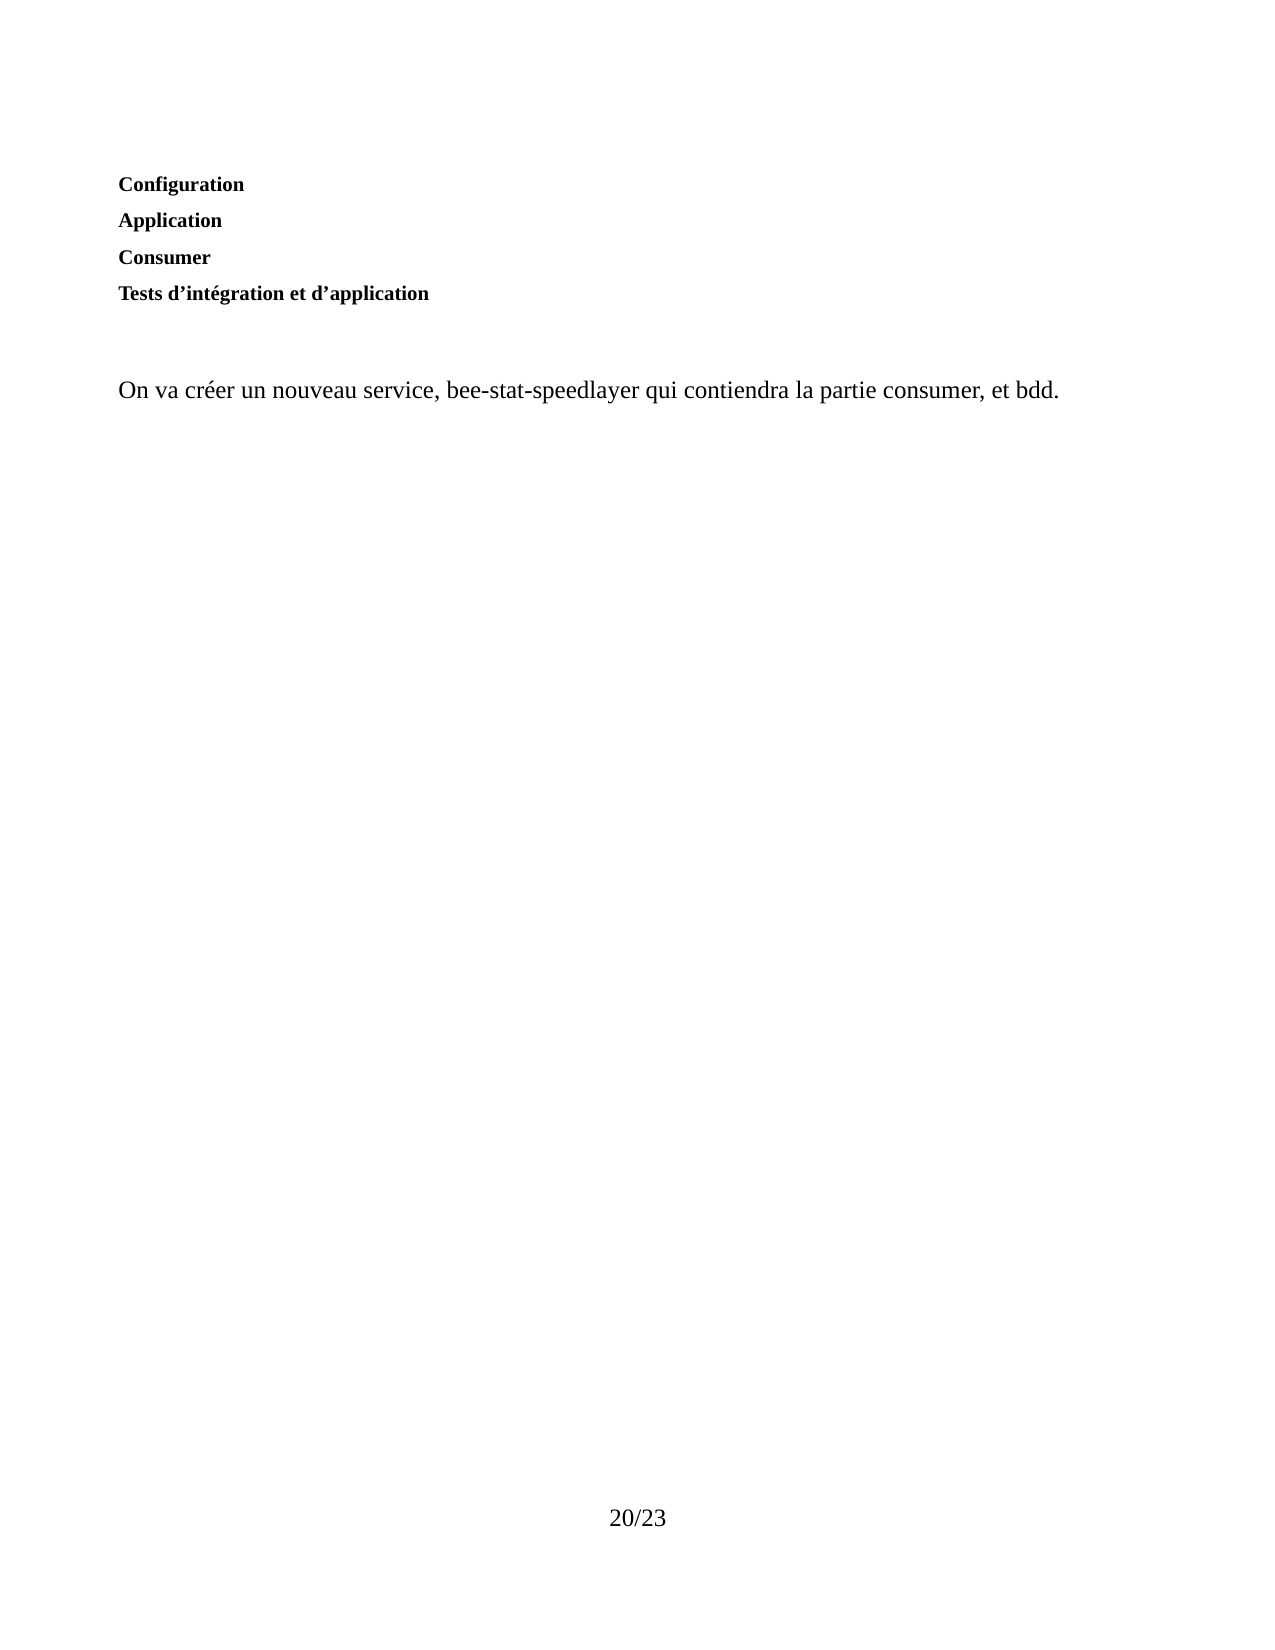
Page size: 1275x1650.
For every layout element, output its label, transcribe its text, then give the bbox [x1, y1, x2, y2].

subtitle Application [118, 208, 1157, 232]
subtitle Tests d’intégration et d’application [118, 281, 1157, 305]
subtitle Configuration [118, 172, 1157, 196]
text On va créer un nouveau service, bee-stat-speedlayer qui contiendra la partie consumer, et bdd. [118, 375, 1157, 404]
subtitle Consumer [118, 244, 1157, 269]
